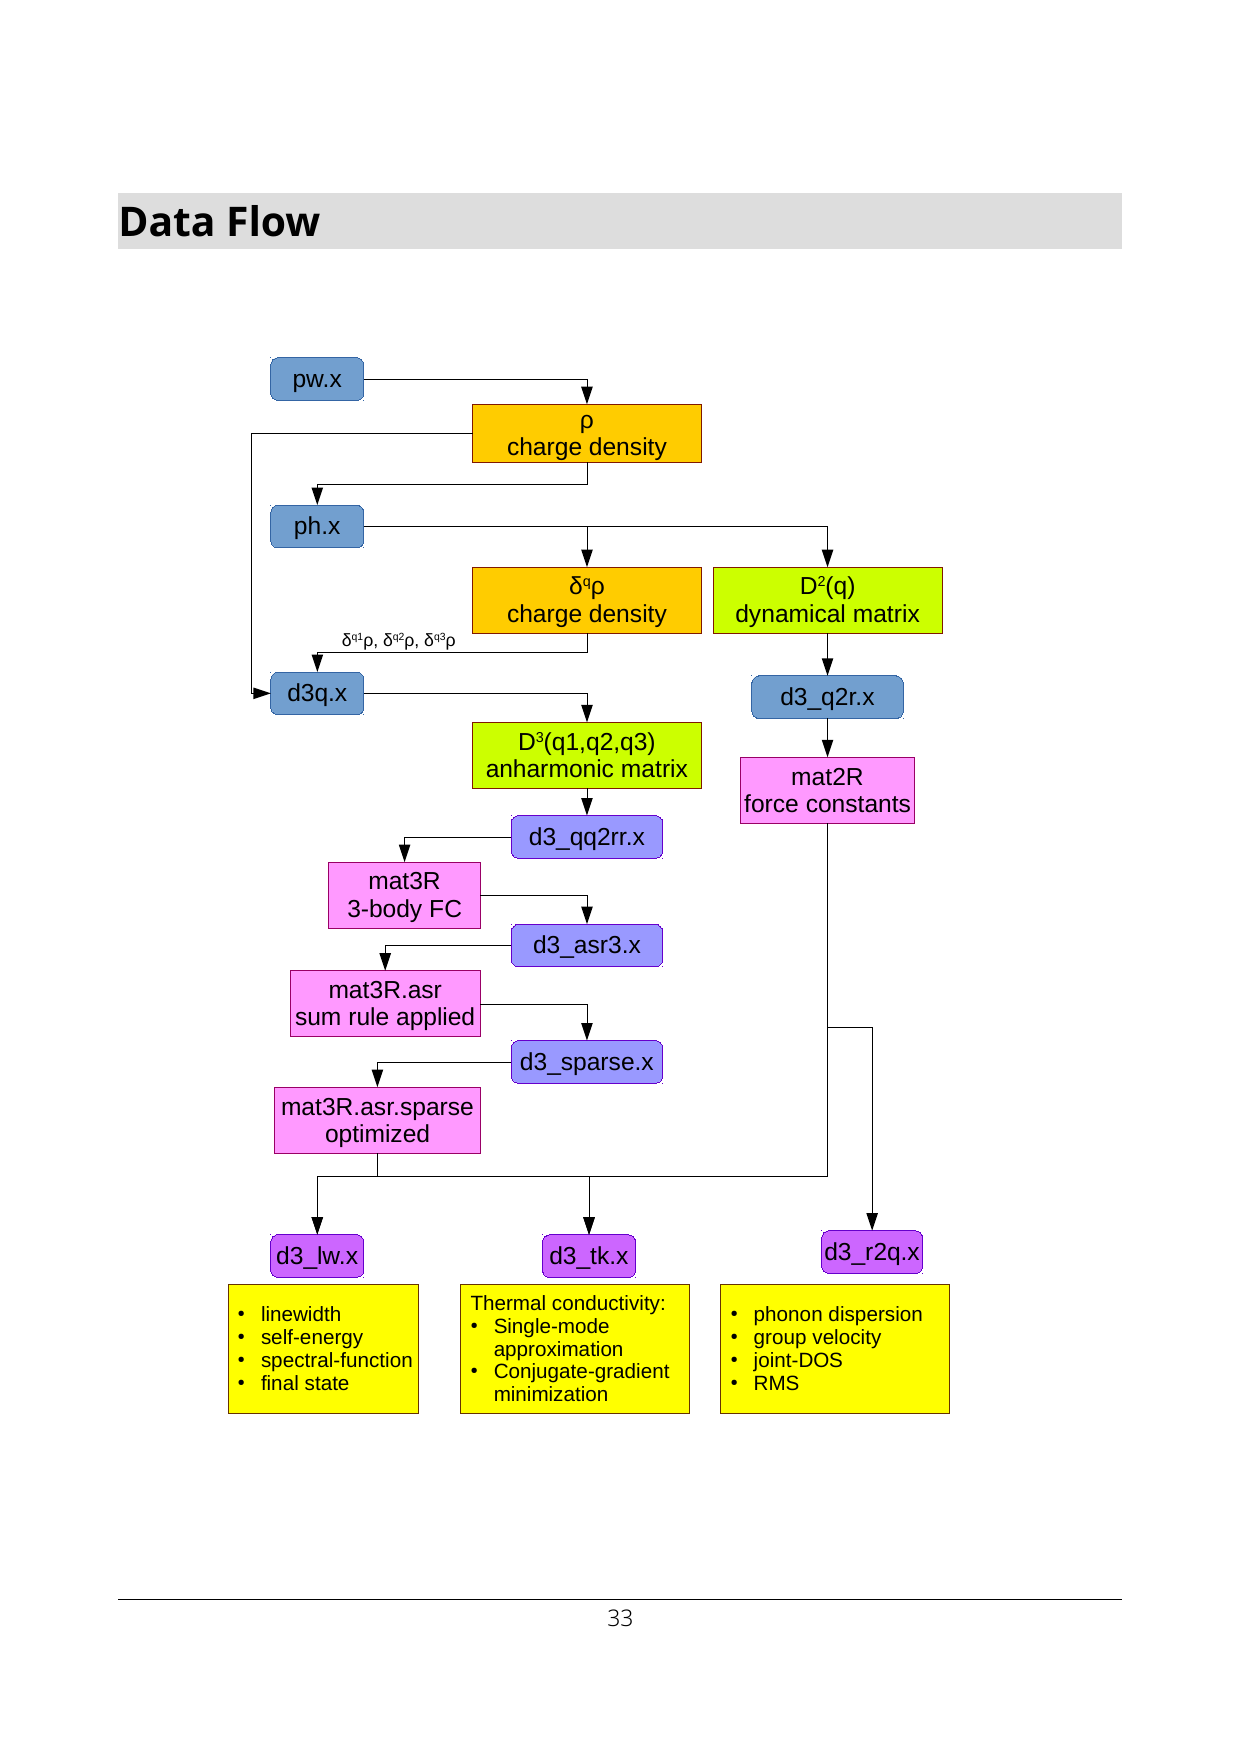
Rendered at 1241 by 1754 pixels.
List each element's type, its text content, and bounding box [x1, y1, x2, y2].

subtitle Data Flow [118, 193, 1122, 249]
